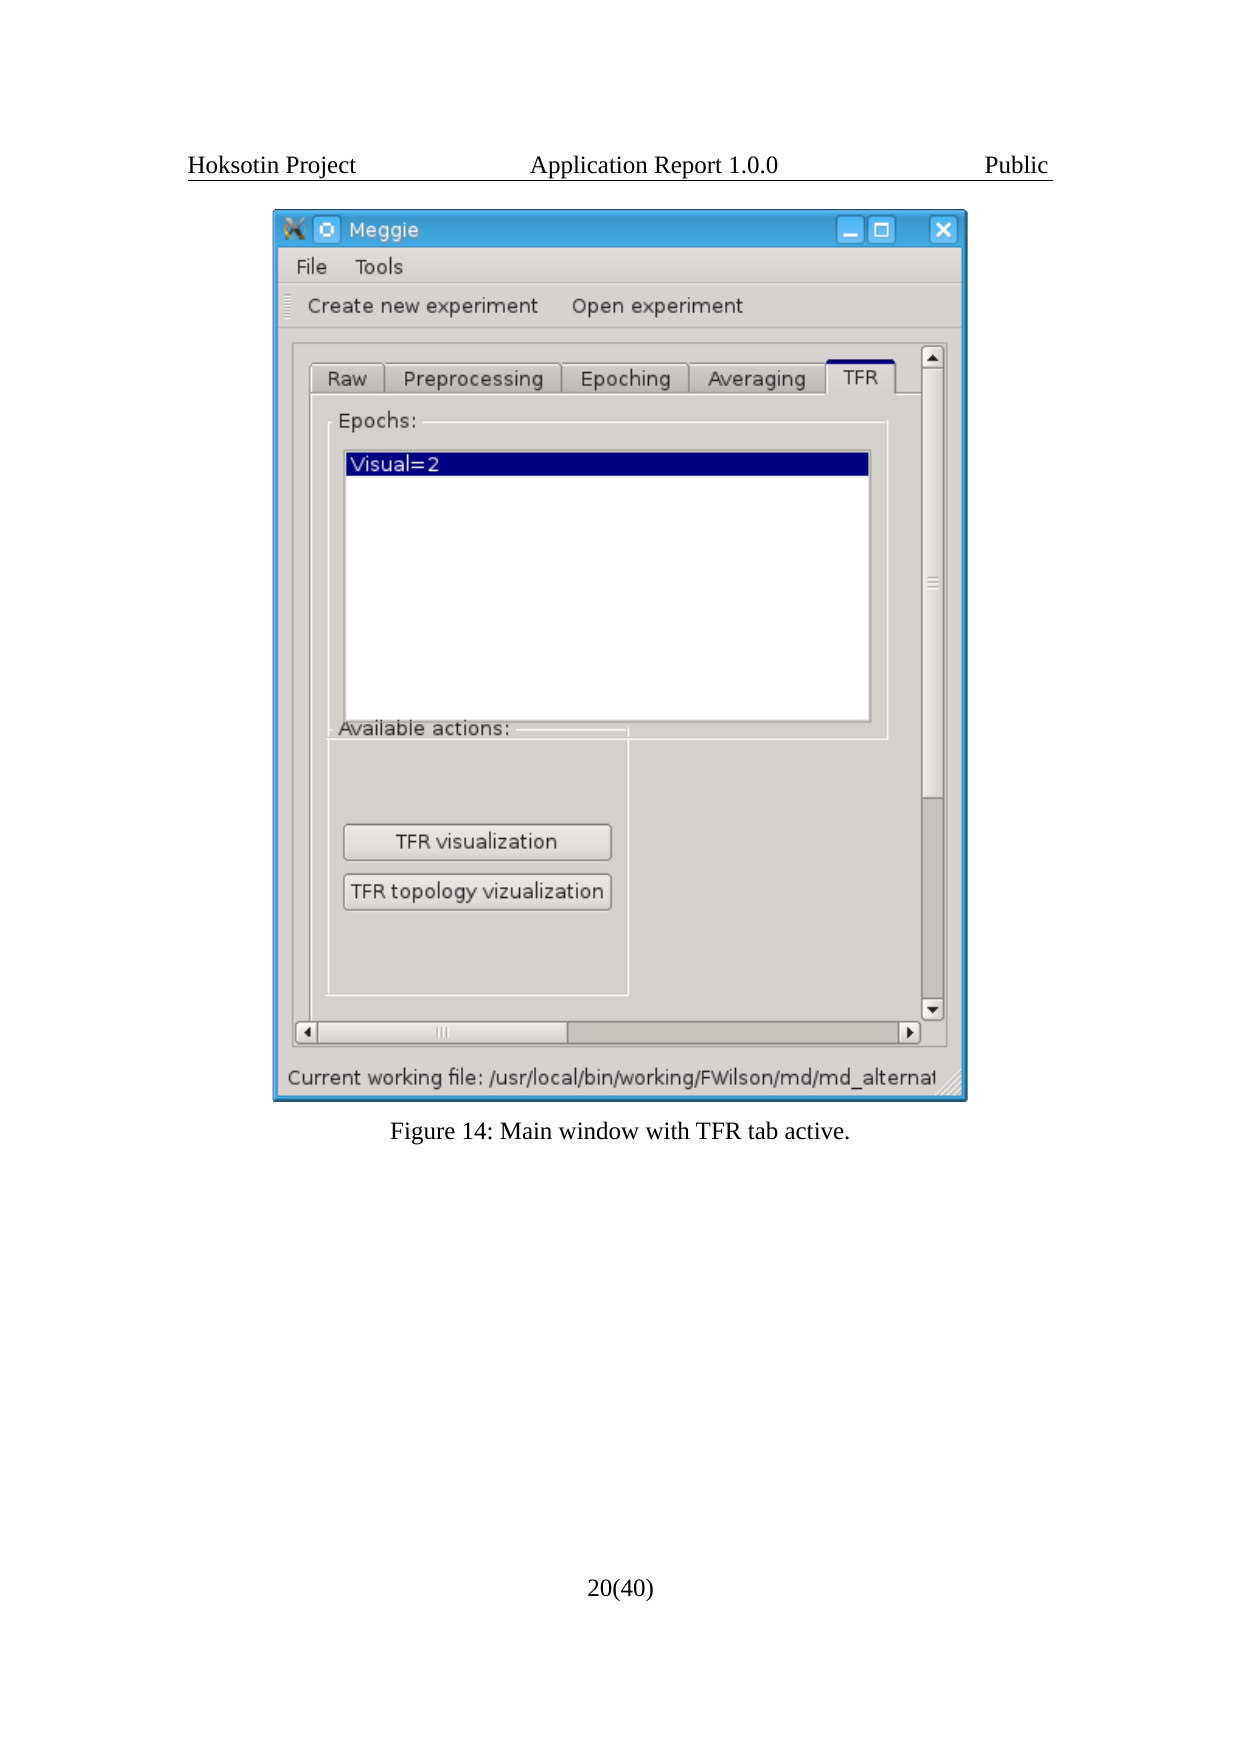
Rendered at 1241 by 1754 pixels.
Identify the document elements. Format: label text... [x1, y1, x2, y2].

text Figure 14: Main window with TFR tab active. [273, 1102, 968, 1145]
picture [272, 209, 968, 1102]
